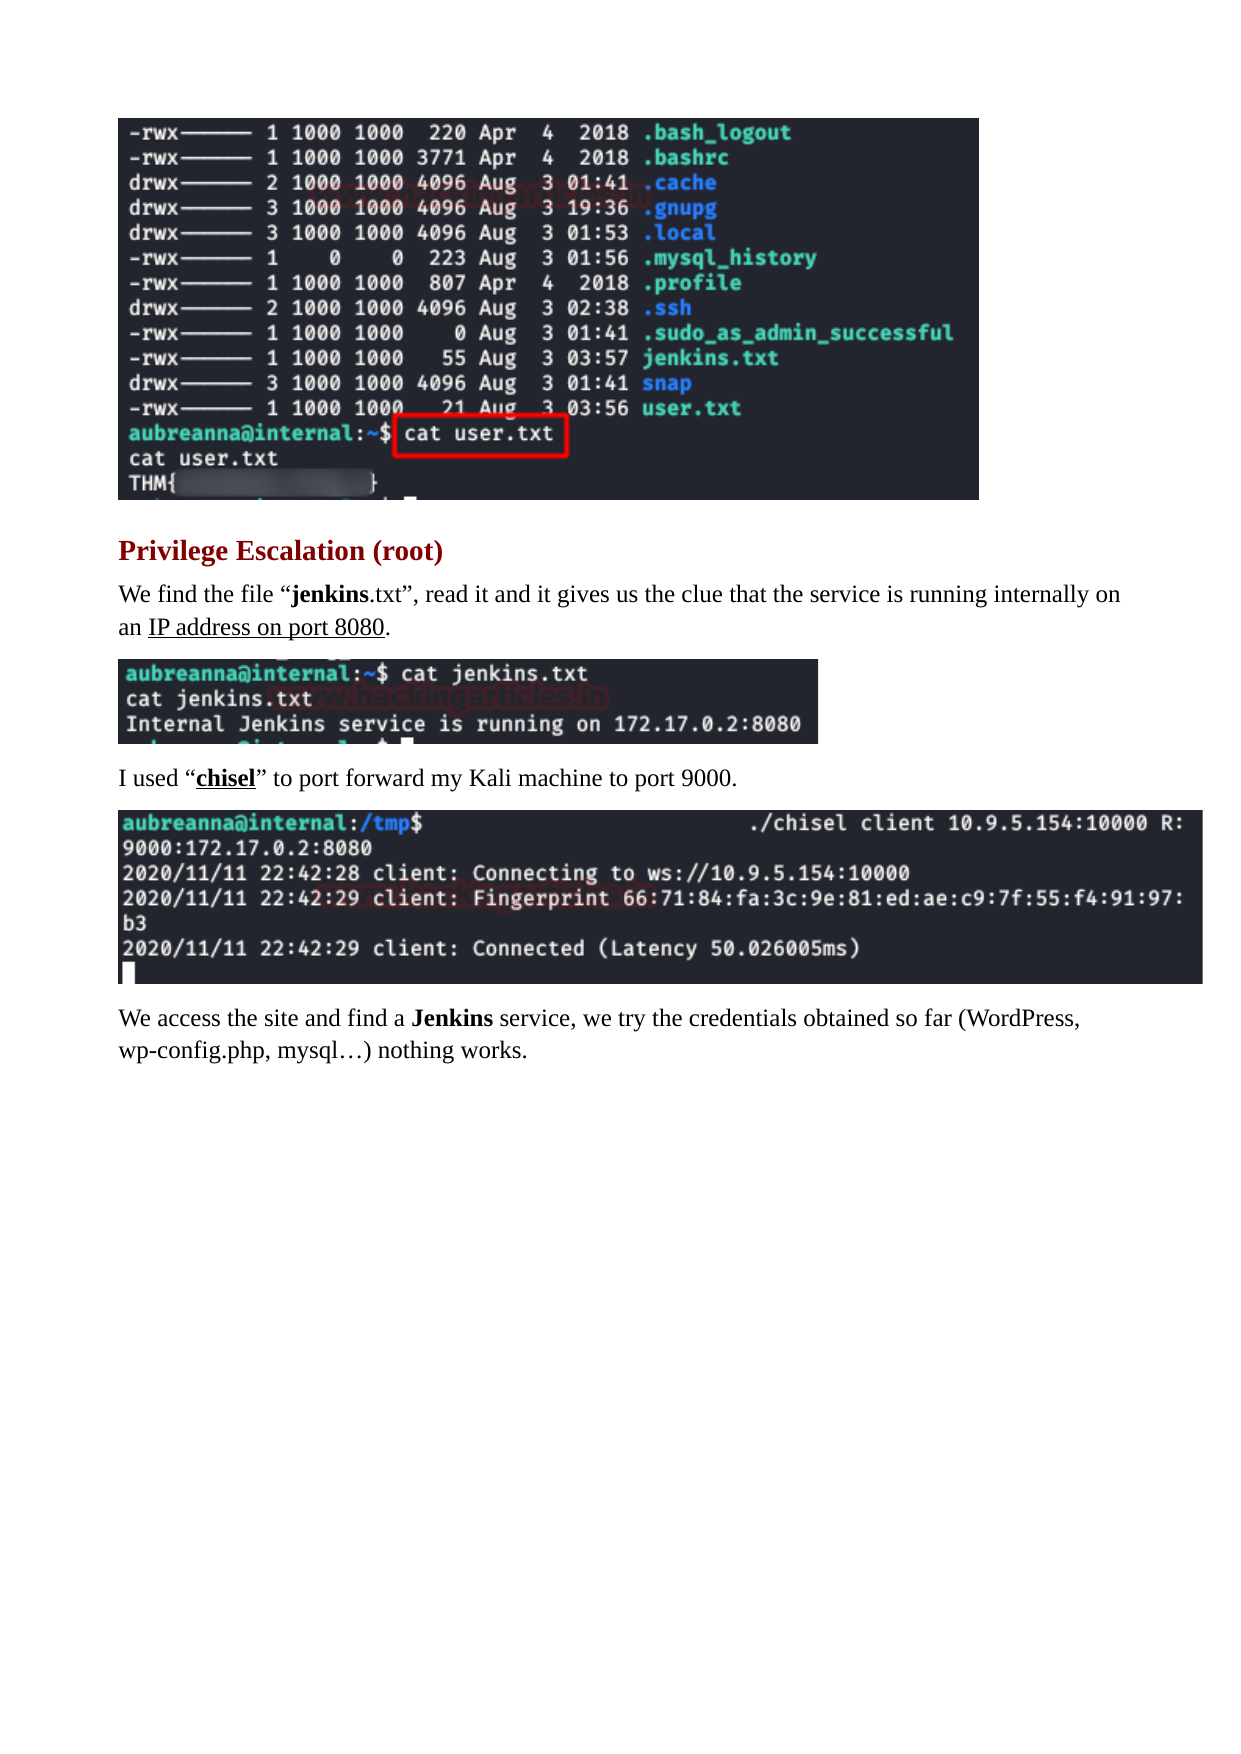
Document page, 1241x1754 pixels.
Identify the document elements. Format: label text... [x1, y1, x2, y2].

picture [118, 659, 819, 744]
text I used “chisel” to port forward my Kali machine to port 9000. [118, 763, 1122, 791]
subtitle Privilege Escalation (root) [118, 533, 1122, 566]
text We find the file “jenkins.txt”, read it and it gives us the clue that the service is running internally on an IP address on port 8080. [118, 579, 1122, 641]
picture [118, 810, 1203, 984]
picture [118, 118, 979, 500]
text We access the site and find a Jenkins service, we try the credentials obtained so far (WordPress, wp-config.php, mysql…) nothing works. [118, 1003, 1122, 1064]
